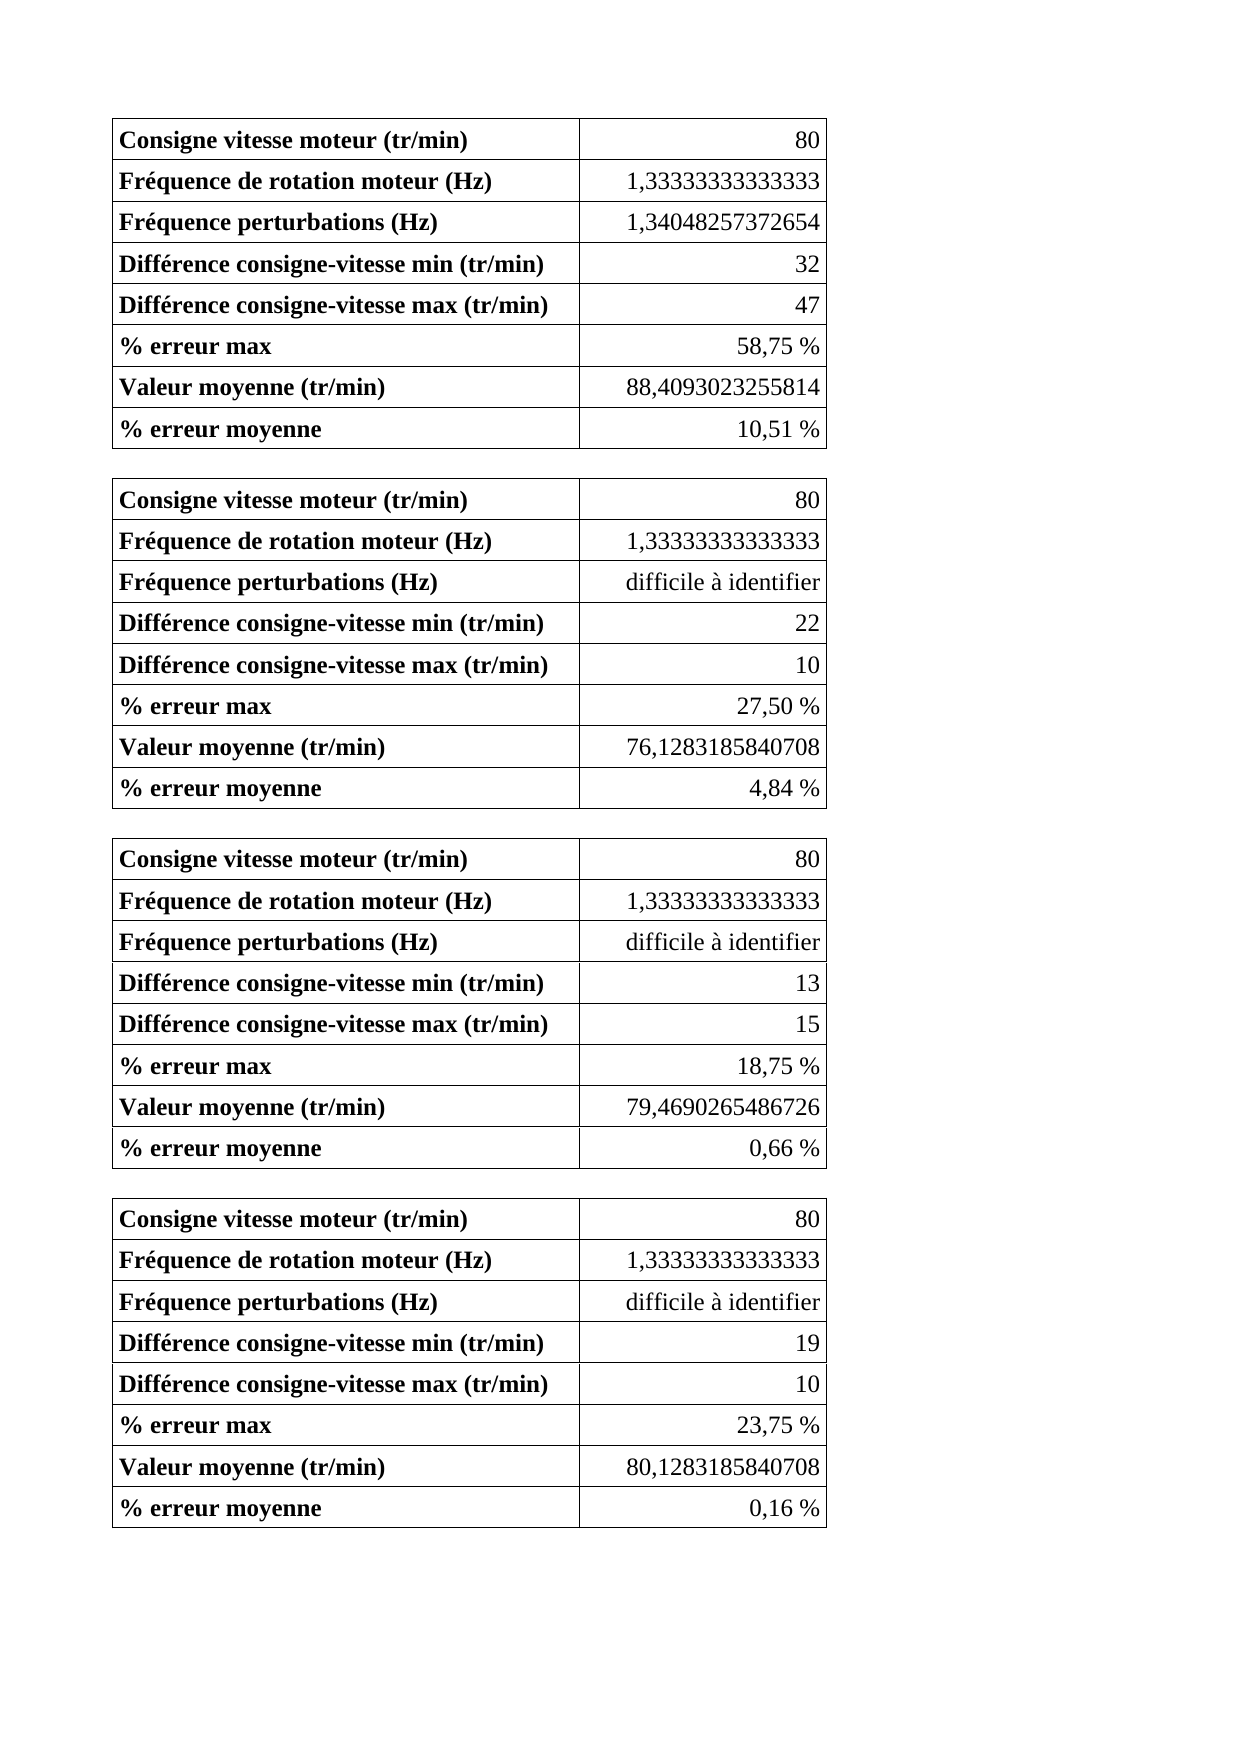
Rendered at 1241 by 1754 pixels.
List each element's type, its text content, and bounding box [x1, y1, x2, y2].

table_cell % erreur moyenne [113, 1487, 579, 1527]
table_cell Fréquence perturbations (Hz) [113, 561, 579, 602]
table_cell 79,4690265486726 [580, 1086, 826, 1126]
table_cell Fréquence perturbations (Hz) [113, 921, 579, 961]
table_header 80 [580, 479, 826, 519]
table_cell 47 [580, 284, 826, 324]
table_cell % erreur max [113, 1045, 579, 1085]
table_header Consigne vitesse moteur (tr/min) [113, 839, 579, 879]
table_cell Valeur moyenne (tr/min) [113, 367, 579, 407]
table_cell Valeur moyenne (tr/min) [113, 726, 579, 767]
table_cell 19 [580, 1322, 826, 1362]
table_cell Différence consigne-vitesse max (tr/min) [113, 1364, 579, 1404]
table_cell Valeur moyenne (tr/min) [113, 1446, 579, 1486]
table_header Consigne vitesse moteur (tr/min) [113, 119, 579, 159]
table_cell 13 [580, 963, 826, 1003]
table_cell Fréquence de rotation moteur (Hz) [113, 1240, 579, 1280]
table_cell 10,51 % [580, 408, 826, 448]
table_cell % erreur max [113, 685, 579, 725]
table_cell 32 [580, 243, 826, 283]
table_cell Différence consigne-vitesse max (tr/min) [113, 284, 579, 324]
table_cell Différence consigne-vitesse min (tr/min) [113, 243, 579, 283]
table_cell 18,75 % [580, 1045, 826, 1085]
table_cell 22 [580, 603, 826, 643]
table_cell 1,33333333333333 [580, 160, 826, 201]
table_cell Fréquence de rotation moteur (Hz) [113, 160, 579, 201]
table_cell Différence consigne-vitesse min (tr/min) [113, 963, 579, 1003]
table_header 80 [580, 119, 826, 159]
table_cell Valeur moyenne (tr/min) [113, 1086, 579, 1126]
table_cell Différence consigne-vitesse max (tr/min) [113, 1004, 579, 1044]
table_cell 0,16 % [580, 1487, 826, 1527]
table_cell Différence consigne-vitesse min (tr/min) [113, 1322, 579, 1362]
table_cell 1,33333333333333 [580, 1240, 826, 1280]
table_cell Fréquence perturbations (Hz) [113, 202, 579, 242]
table_cell % erreur moyenne [113, 768, 579, 808]
table_cell difficile à identifier [580, 921, 826, 961]
table_header Consigne vitesse moteur (tr/min) [113, 479, 579, 519]
table_cell 4,84 % [580, 768, 826, 808]
table_cell Différence consigne-vitesse max (tr/min) [113, 644, 579, 684]
table_header Consigne vitesse moteur (tr/min) [113, 1199, 579, 1239]
table_cell difficile à identifier [580, 561, 826, 602]
table_cell 0,66 % [580, 1128, 826, 1168]
table_cell Fréquence de rotation moteur (Hz) [113, 880, 579, 920]
table_cell difficile à identifier [580, 1281, 826, 1321]
table_cell 76,1283185840708 [580, 726, 826, 767]
table_cell 23,75 % [580, 1405, 826, 1445]
table_cell Fréquence de rotation moteur (Hz) [113, 520, 579, 560]
table_cell 27,50 % [580, 685, 826, 725]
table_cell 1,33333333333333 [580, 880, 826, 920]
table_cell % erreur max [113, 325, 579, 366]
table_cell Fréquence perturbations (Hz) [113, 1281, 579, 1321]
table_cell 10 [580, 1364, 826, 1404]
table_header 80 [580, 839, 826, 879]
table_cell 10 [580, 644, 826, 684]
table_cell 88,4093023255814 [580, 367, 826, 407]
table_cell 1,33333333333333 [580, 520, 826, 560]
table_header 80 [580, 1199, 826, 1239]
table_cell 1,34048257372654 [580, 202, 826, 242]
table_cell % erreur max [113, 1405, 579, 1445]
table_cell Différence consigne-vitesse min (tr/min) [113, 603, 579, 643]
table_cell 80,1283185840708 [580, 1446, 826, 1486]
table_cell 15 [580, 1004, 826, 1044]
table_cell % erreur moyenne [113, 408, 579, 448]
table_cell % erreur moyenne [113, 1128, 579, 1168]
table_cell 58,75 % [580, 325, 826, 366]
